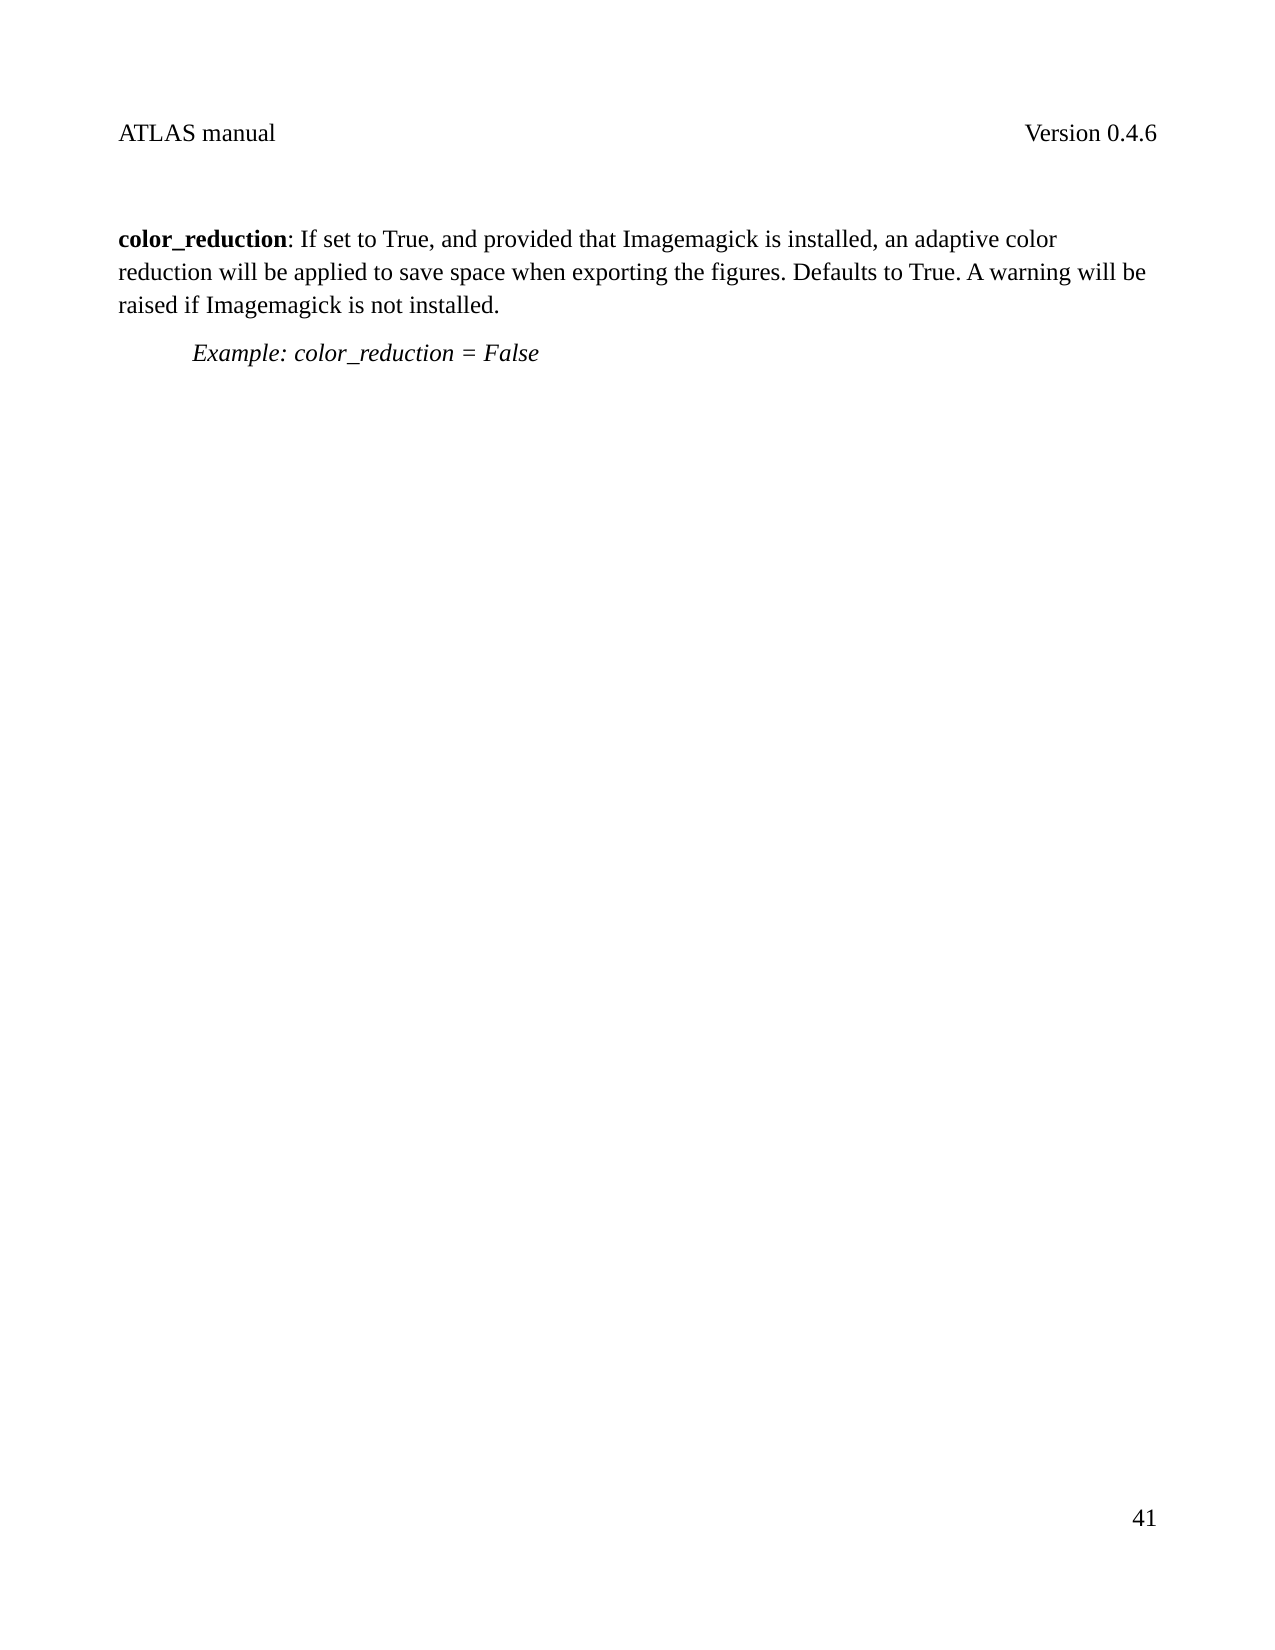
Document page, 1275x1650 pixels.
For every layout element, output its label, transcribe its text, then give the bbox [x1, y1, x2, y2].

text color_reduction: If set to True, and provided that Imagemagick is installed, an adaptive color reduction will be applied to save space when exporting the figures. Defaults to True. A warning will be raised if Imagemagick is not installed. [118, 224, 1157, 319]
text Example: color_reduction = False [118, 338, 1157, 367]
